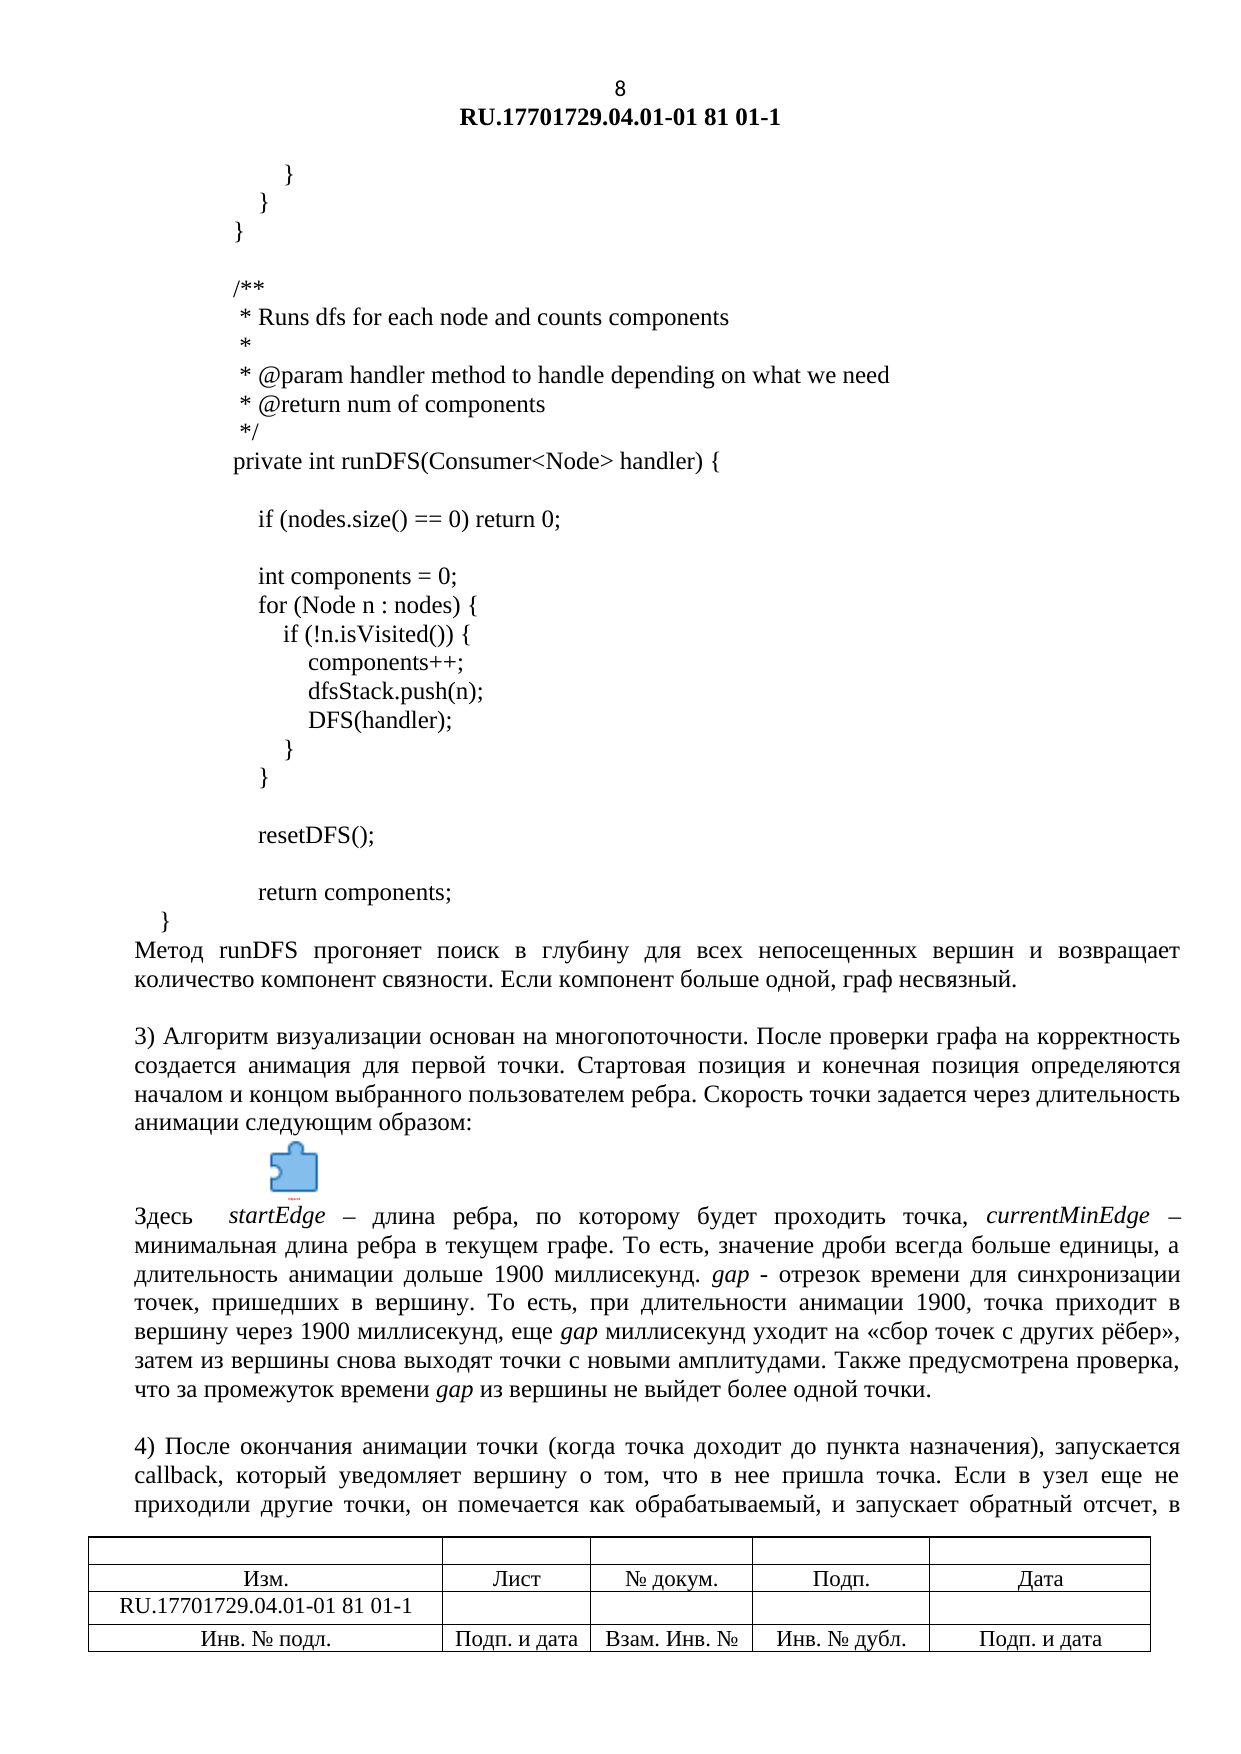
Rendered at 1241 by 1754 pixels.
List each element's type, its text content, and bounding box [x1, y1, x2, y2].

list if (nodes.size() == 0) return 0; [134, 504, 1181, 532]
list for (Node n : nodes) { [134, 590, 1181, 619]
list DFS(handler); [134, 705, 1181, 734]
list } [134, 762, 1181, 791]
list * @return num of components [134, 389, 1181, 417]
list resetDFS(); [134, 820, 1181, 849]
list } [134, 734, 1181, 762]
list * [134, 331, 1181, 360]
list private int runDFS(Consumer<Node> handler) { [134, 446, 1181, 475]
list 3) Алгоритм визуализации основан на многопоточности. После проверки графа на корректность создается анимация для первой точки. Стартовая позиция и конечная позиция определяются началом и концом выбранного пользователем ребра. Скорость точки задается через длительность анимации следующим образом: [134, 1021, 1181, 1136]
list Здесь – длина ребра, по которому будет проходить точка, – минимальная длина ребра в текущем графе. То есть, значение дроби всегда больше единицы, а длительность анимации дольше 1900 миллисекунд. gap - отрезок времени для синхронизации точек, пришедших в вершину. То есть, при длительности анимации 1900, точка приходит в вершину через 1900 миллисекунд, еще gap миллисекунд уходит на «сбор точек с других рёбер», затем из вершины снова выходят точки с новыми амплитудами. Также предусмотрена проверка, что за промежуток времени gap из вершины не выйдет более одной точки. [134, 1201, 1181, 1402]
list /** [134, 274, 1181, 302]
list components++; [134, 647, 1181, 676]
list * Runs dfs for each node and counts components [134, 302, 1181, 331]
list dfsStack.push(n); [134, 676, 1181, 705]
list */ [134, 417, 1181, 446]
list } [134, 159, 1181, 187]
list } [134, 187, 1181, 216]
list Метод runDFS прогоняет поиск в глубину для всех непосещенных вершин и возвращает количество компонент связности. Если компонент больше одной, граф несвязный. [134, 935, 1181, 992]
list } [134, 216, 1181, 245]
list 4) После окончания анимации точки (когда точка доходит до пункта назначения), запускается callback, который уведомляет вершину о том, что в нее пришла точка. Если в узел еще не приходили другие точки, он помечается как обрабатываемый, и запускает обратный отсчет, в [134, 1431, 1181, 1517]
list int components = 0; [134, 561, 1181, 590]
list } [134, 906, 1181, 935]
list return components; [134, 877, 1181, 906]
list * @param handler method to handle depending on what we need [134, 360, 1181, 389]
list if (!n.isVisited()) { [134, 619, 1181, 647]
